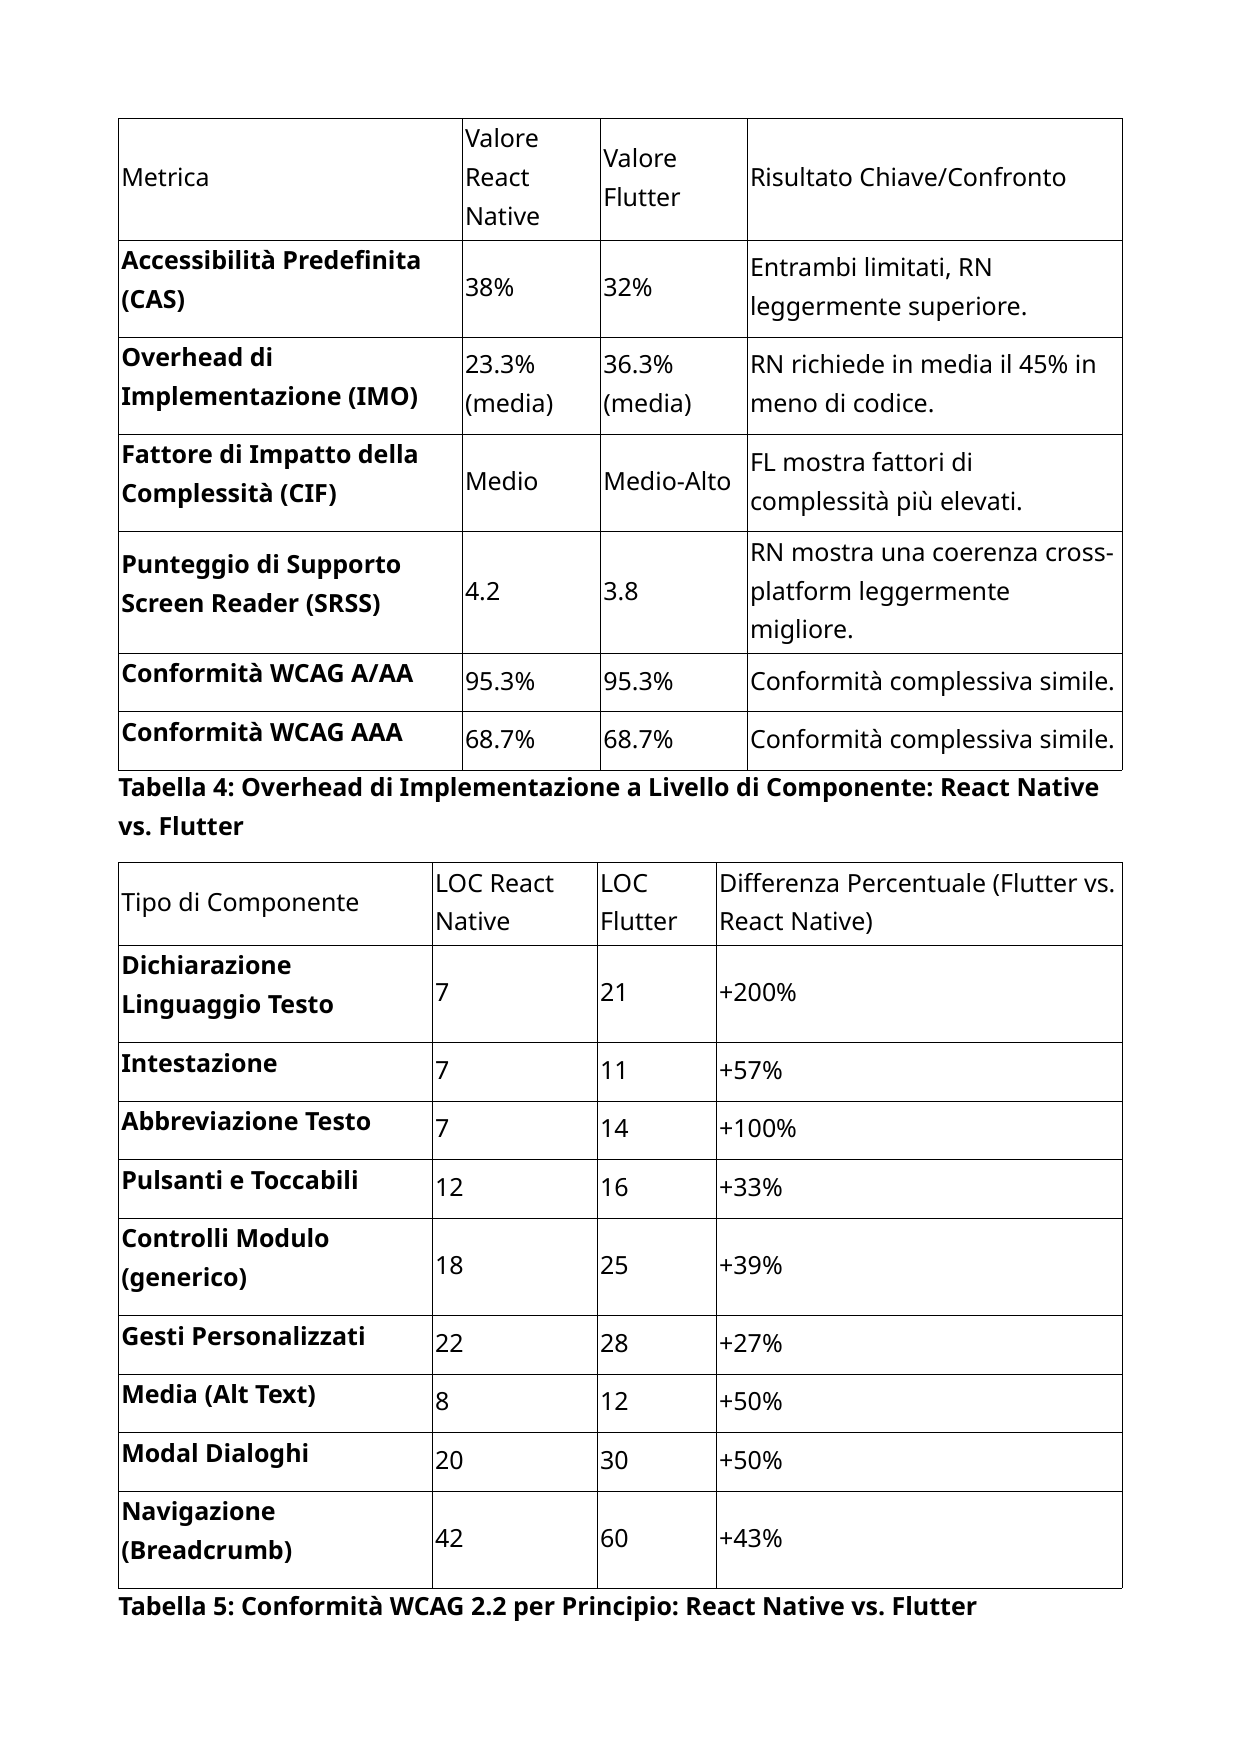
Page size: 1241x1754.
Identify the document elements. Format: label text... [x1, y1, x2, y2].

table_cell Medio-Alto [601, 435, 747, 531]
table_cell 68.7% [463, 712, 600, 770]
table_cell 32% [601, 241, 747, 337]
table_cell +33% [717, 1160, 1122, 1218]
table_header Differenza Percentuale (Flutter vs. React Native) [717, 863, 1122, 945]
table_cell RN richiede in media il 45% in meno di codice. [748, 338, 1122, 434]
table_cell Navigazione (Breadcrumb) [119, 1492, 432, 1588]
table_cell Overhead di Implementazione (IMO) [119, 338, 462, 434]
table_cell 22 [433, 1316, 597, 1374]
table_cell 68.7% [601, 712, 747, 770]
table_cell +100% [717, 1102, 1122, 1159]
table_cell 12 [598, 1375, 716, 1432]
table_cell 18 [433, 1219, 597, 1315]
table_cell 7 [433, 1043, 597, 1101]
table_cell Fattore di Impatto della Complessità (CIF) [119, 435, 462, 531]
table_cell Gesti Personalizzati [119, 1316, 432, 1374]
table_header Valore React Native [463, 119, 600, 239]
table_cell 60 [598, 1492, 716, 1588]
table_cell 36.3% (media) [601, 338, 747, 434]
table_cell Media (Alt Text) [119, 1375, 432, 1432]
table_cell 7 [433, 946, 597, 1042]
table_cell Intestazione [119, 1043, 432, 1101]
table_cell Abbreviazione Testo [119, 1102, 432, 1159]
table_cell 14 [598, 1102, 716, 1159]
table_header Tipo di Componente [119, 863, 432, 945]
table_cell Accessibilità Predefinita (CAS) [119, 241, 462, 337]
table_cell +27% [717, 1316, 1122, 1374]
table_cell Conformità WCAG A/AA [119, 654, 462, 711]
table_cell 38% [463, 241, 600, 337]
table_cell Punteggio di Supporto Screen Reader (SRSS) [119, 532, 462, 653]
table_cell 3.8 [601, 532, 747, 653]
table_cell 16 [598, 1160, 716, 1218]
table_cell 95.3% [601, 654, 747, 711]
table_cell 25 [598, 1219, 716, 1315]
table_cell FL mostra fattori di complessità più elevati. [748, 435, 1122, 531]
table_header LOC Flutter [598, 863, 716, 945]
table_header Valore Flutter [601, 119, 747, 239]
table_cell 30 [598, 1433, 716, 1491]
table_cell 20 [433, 1433, 597, 1491]
table_cell RN mostra una coerenza cross-platform leggermente migliore. [748, 532, 1122, 653]
table_cell Conformità WCAG AAA [119, 712, 462, 770]
table_cell +50% [717, 1375, 1122, 1432]
table_cell Modal Dialoghi [119, 1433, 432, 1491]
table_cell +57% [717, 1043, 1122, 1101]
table_cell 23.3% (media) [463, 338, 600, 434]
table_cell 12 [433, 1160, 597, 1218]
table_cell +39% [717, 1219, 1122, 1315]
table_cell +50% [717, 1433, 1122, 1491]
table_cell 7 [433, 1102, 597, 1159]
table_cell +43% [717, 1492, 1122, 1588]
table_cell Conformità complessiva simile. [748, 654, 1122, 711]
table_cell 42 [433, 1492, 597, 1588]
table_cell Medio [463, 435, 600, 531]
table_cell Entrambi limitati, RN leggermente superiore. [748, 241, 1122, 337]
text Tabella 5: Conformità WCAG 2.2 per Principio: React Native vs. Flutter [118, 1589, 1122, 1622]
table_header Risultato Chiave/Confronto [748, 119, 1122, 239]
table_cell 28 [598, 1316, 716, 1374]
table_cell Conformità complessiva simile. [748, 712, 1122, 770]
table_cell 11 [598, 1043, 716, 1101]
table_cell 21 [598, 946, 716, 1042]
table_cell +200% [717, 946, 1122, 1042]
text Tabella 4: Overhead di Implementazione a Livello di Componente: React Native vs. Flutter [118, 771, 1122, 843]
table_cell Pulsanti e Toccabili [119, 1160, 432, 1218]
table_cell 8 [433, 1375, 597, 1432]
table_header Metrica [119, 119, 462, 239]
table_header LOC React Native [433, 863, 597, 945]
table_cell Dichiarazione Linguaggio Testo [119, 946, 432, 1042]
table_cell 4.2 [463, 532, 600, 653]
table_cell 95.3% [463, 654, 600, 711]
table_cell Controlli Modulo (generico) [119, 1219, 432, 1315]
